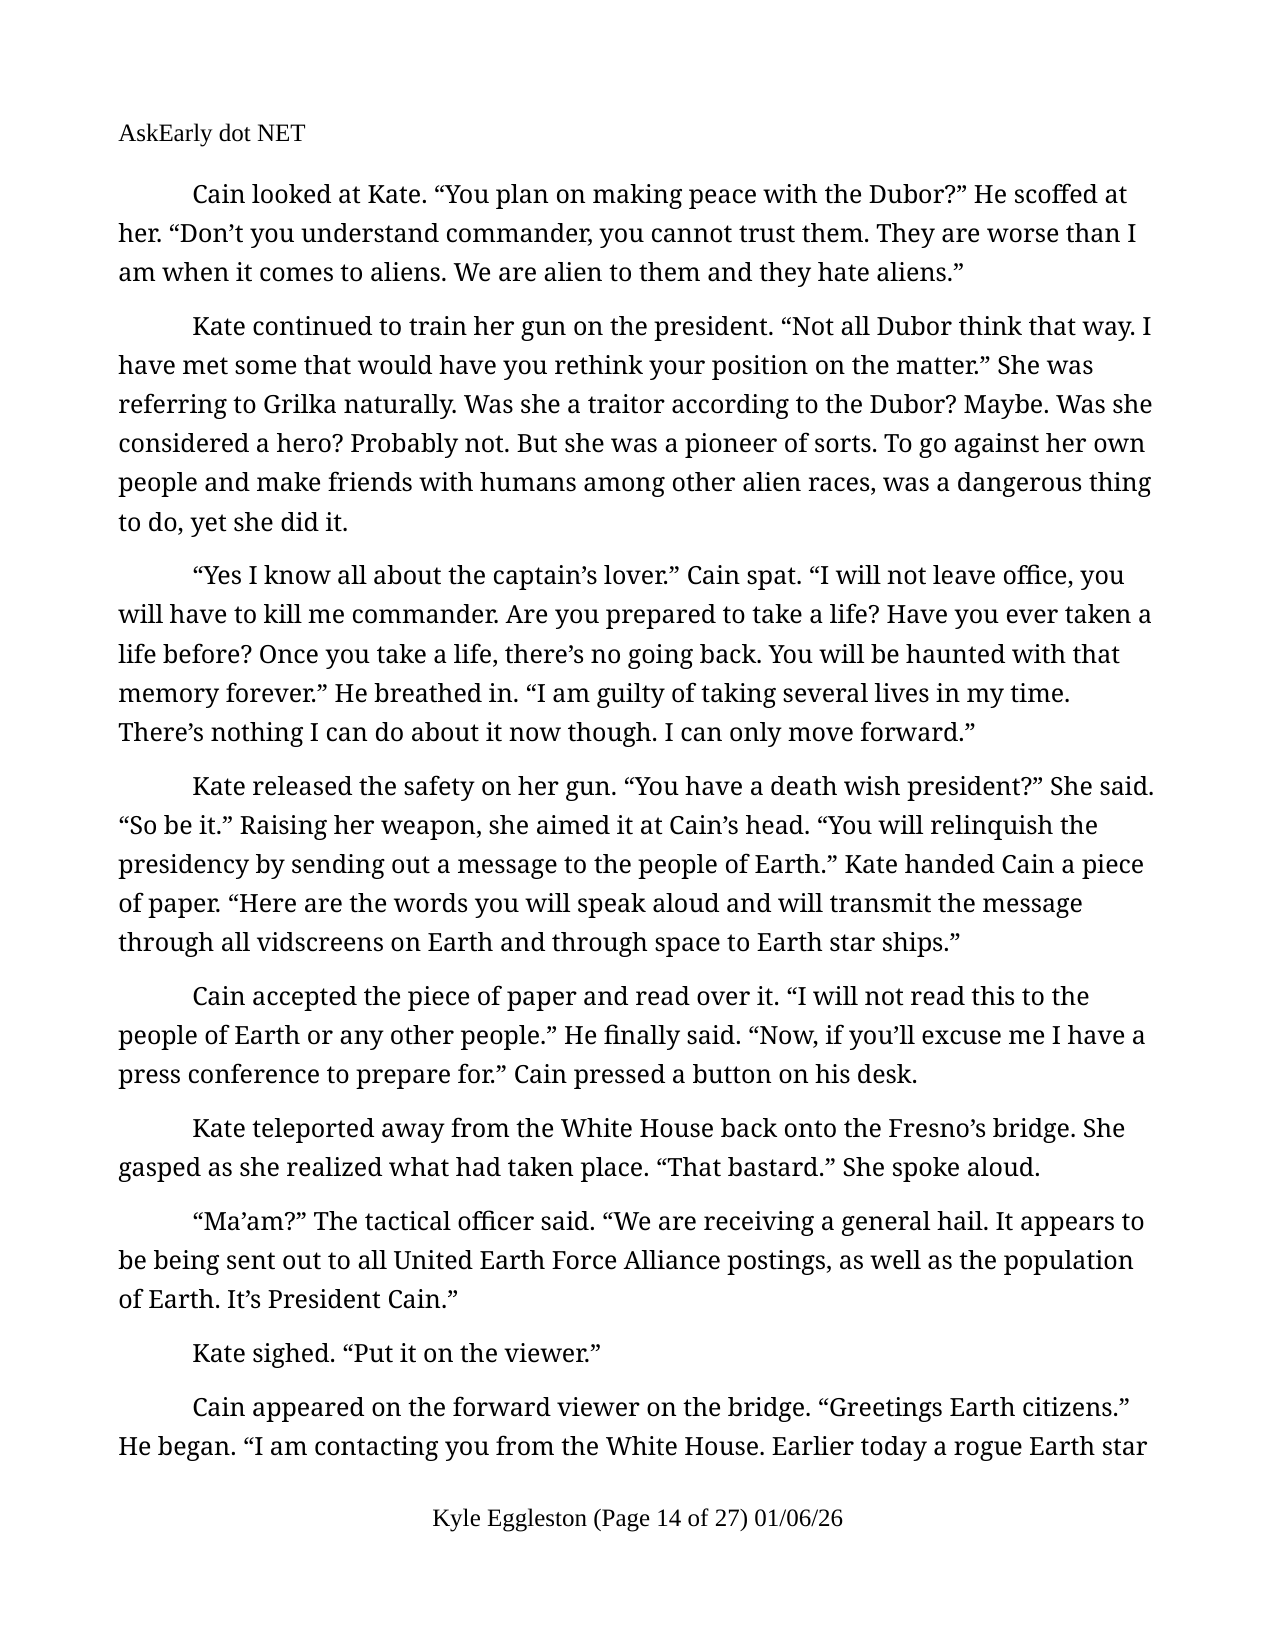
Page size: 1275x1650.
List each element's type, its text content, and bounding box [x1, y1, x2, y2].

text “Ma’am?” The tactical officer said. “We are receiving a general hail. It appears to be being sent out to all United Earth Force Alliance postings, as well as the population of Earth. It’s President Cain.” [118, 1204, 1157, 1316]
text Kate sighed. “Put it on the viewer.” [118, 1336, 1157, 1370]
text Cain looked at Kate. “You plan on making peace with the Dubor?” He scoffed at her. “Don’t you understand commander, you cannot trust them. They are worse than I am when it comes to aliens. We are alien to them and they hate aliens.” [118, 176, 1157, 289]
text Kate teleported away from the White House back onto the Fresno’s bridge. She gasped as she realized what had taken place. “That bastard.” She spoke aloud. [118, 1111, 1157, 1184]
text “Yes I know all about the captain’s lover.” Cain spat. “I will not leave office, you will have to kill me commander. Are you prepared to take a life? Have you ever taken a life before? Once you take a life, there’s no going back. You will be haunted with that memory forever.” He breathed in. “I am guilty of taking several lives in my time. There’s nothing I can do about it now though. I can only move forward.” [118, 558, 1157, 749]
text Kate released the safety on her gun. “You have a death wish president?” She said. “So be it.” Raising her weapon, she aimed it at Cain’s head. “You will relinquish the presidency by sending out a message to the people of Earth.” Kate handed Cain a piece of paper. “Here are the words you will speak aloud and will transmit the message through all vidscreens on Earth and through space to Earth star ships.” [118, 768, 1157, 959]
text Kate continued to train her gun on the president. “Not all Dubor think that way. I have met some that would have you rethink your position on the matter.” She was referring to Grilka naturally. Was she a traitor according to the Dubor? Maybe. Was she considered a hero? Probably not. But she was a pioneer of sorts. To go against her own people and make friends with humans among other alien races, was a dangerous thing to do, yet she did it. [118, 308, 1157, 538]
text Cain accepted the piece of paper and read over it. “I will not read this to the people of Earth or any other people.” He finally said. “Now, if you’ll excuse me I have a press conference to prepare for.” Cain pressed a button on his desk. [118, 979, 1157, 1091]
text Cain appeared on the forward viewer on the bridge. “Greetings Earth citizens.” He began. “I am contacting you from the White House. Earlier today a rogue Earth star [118, 1390, 1157, 1463]
